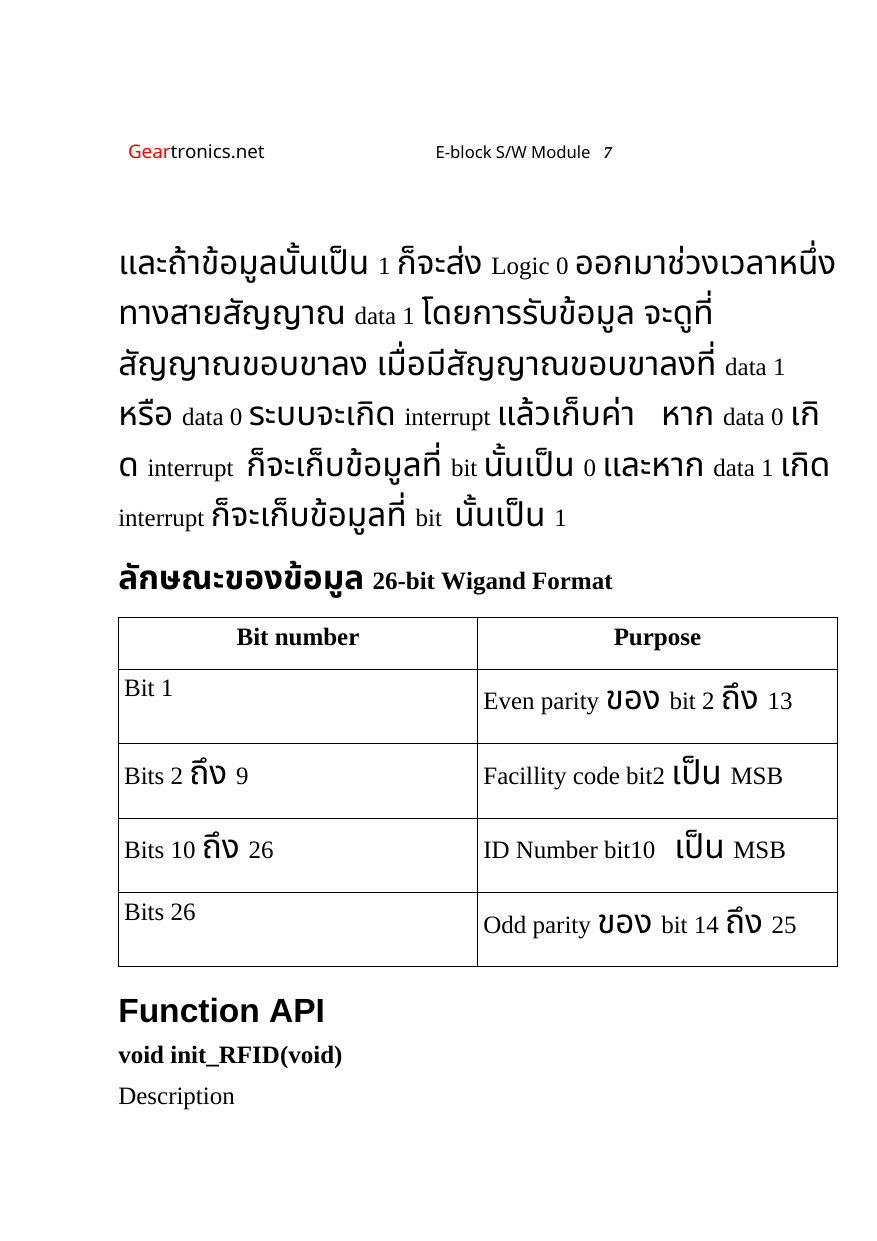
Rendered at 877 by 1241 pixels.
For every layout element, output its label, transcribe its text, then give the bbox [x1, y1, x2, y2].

table_cell ID Number bit10 เป็น MSB [478, 819, 837, 892]
table_cell Bits 26 [119, 893, 477, 966]
table_cell Even parity ของ bit 2 ถึง 13 [478, 670, 837, 743]
table_cell Bits 2 ถึง 9 [119, 744, 477, 817]
table_cell Bit 1 [119, 670, 477, 743]
text Description [118, 1082, 837, 1109]
subtitle Function API [118, 992, 837, 1029]
table_cell Odd parity ของ bit 14 ถึง 25 [478, 893, 837, 966]
table_header Purpose [478, 618, 837, 668]
text void init_RFID(void) [118, 1042, 837, 1069]
table_header Bit number [119, 618, 477, 668]
table_cell Bits 10 ถึง 26 [119, 819, 477, 892]
text ลักษณะของข้อมูล 26-bit Wigand Format [118, 554, 837, 604]
table_cell Facillity code bit2 เป็น MSB [478, 744, 837, 817]
text และถ้าข้อมูลนั้นเป็น 1 ก็จะส่ง Logic 0 ออกมาช่วงเวลาหนึ่งทางสายสัญญาณ data 1โดยการรับข้อมูล จะดูที่สัญญาณขอบขาลง เมื่อมีสัญญาณขอบขาลงที่ data 1 หรือ data 0 ระบบจะเกิด interrupt แล้วเก็บค่า หาก data 0เกิด interrupt ก็จะเก็บข้อมูลที่ bit นั้นเป็น 0 และหาก data 1 เกิด interrupt ก็จะเก็บข้อมูลที่ bit นั้นเป็น 1 [118, 239, 837, 541]
